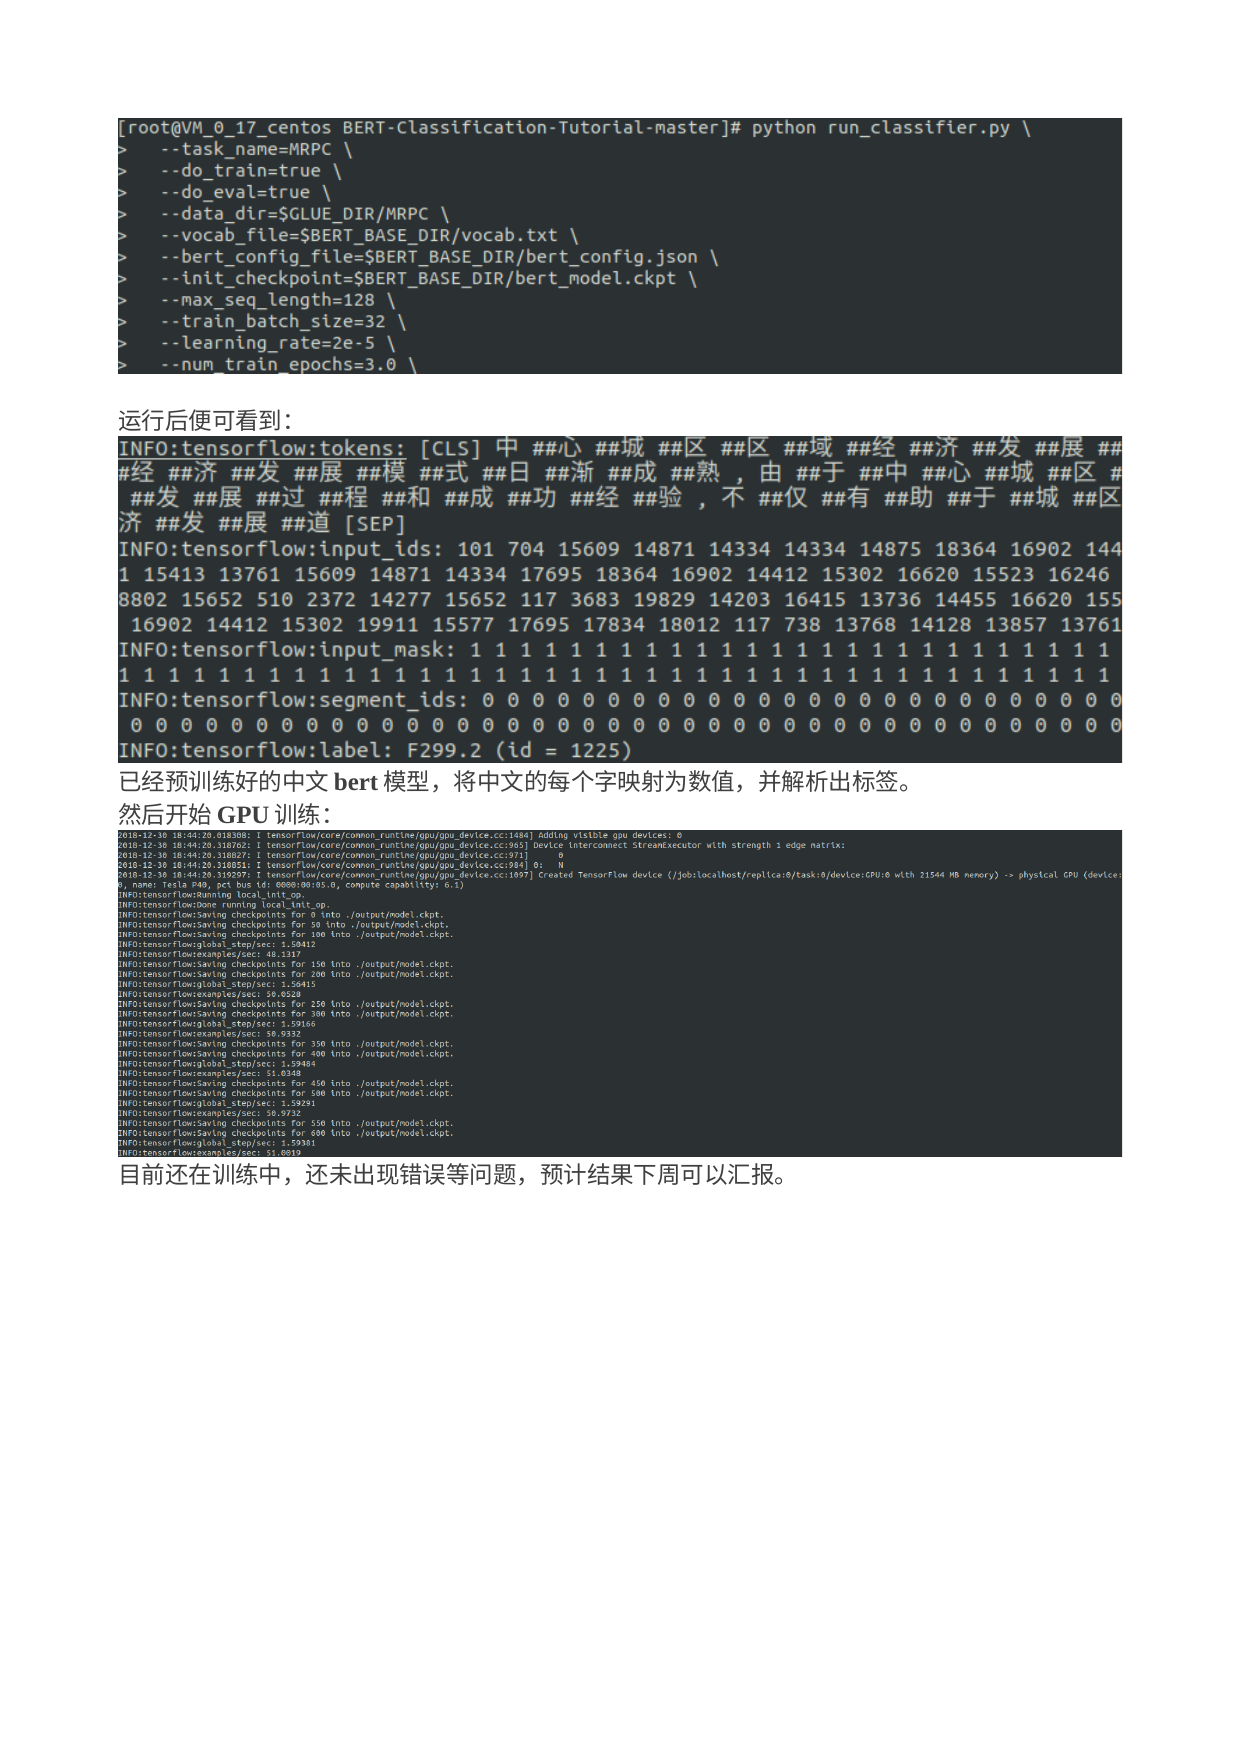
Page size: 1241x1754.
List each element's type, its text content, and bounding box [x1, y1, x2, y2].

text 运行后便可看到： [118, 403, 1122, 436]
picture [118, 118, 1123, 374]
text 已经预训练好的中文bert模型，将中文的每个字映射为数值，并解析出标签。 [118, 763, 1122, 797]
text 然后开始GPU训练： [118, 797, 1122, 830]
picture [118, 830, 1123, 1157]
picture [118, 436, 1123, 763]
text 目前还在训练中，还未出现错误等问题，预计结果下周可以汇报。 [118, 1157, 1122, 1191]
